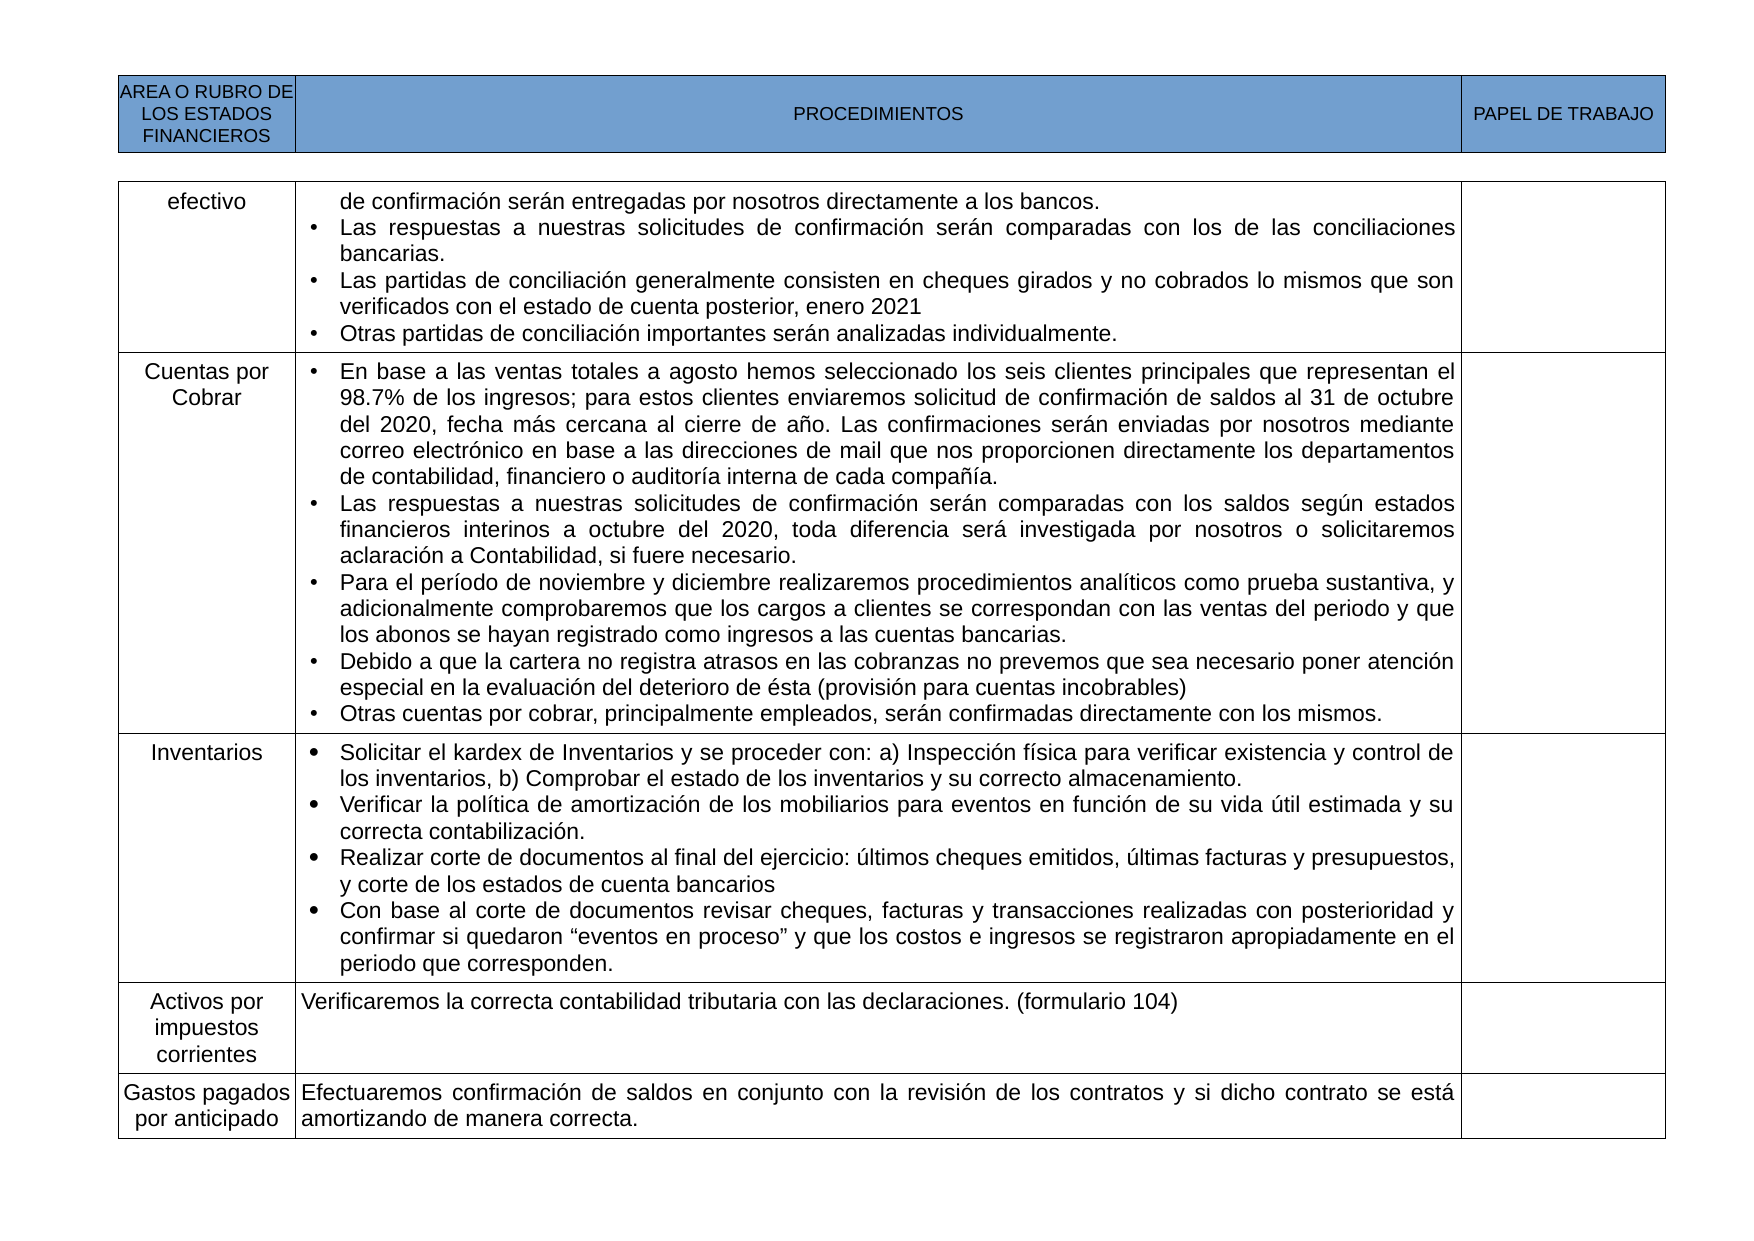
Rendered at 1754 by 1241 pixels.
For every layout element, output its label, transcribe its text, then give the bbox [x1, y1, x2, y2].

table_cell Cuentas por Cobrar [119, 353, 295, 732]
table_cell Efectuaremos confirmación de saldos en conjunto con la revisión de los contratos y si dicho contrato se está amortizando de manera correcta. [296, 1074, 1461, 1137]
table_cell Activos por impuestos corrientes [119, 983, 295, 1073]
table_cell Gastos pagados por anticipado [119, 1074, 295, 1137]
table_cell [1462, 734, 1665, 982]
table_cell Verificaremos la correcta contabilidad tributaria con las declaraciones. (formulario 104) [296, 983, 1461, 1073]
table_cell Solicitar el kardex de Inventarios y se proceder con: a) Inspección física para verificar existencia y control de los inventarios, b) Comprobar el estado de los inventarios y su correcto almacenamiento. Verificar la política de amortización de los mobiliarios para eventos en función de su vida útil estimada y su correcta contabilización. Realizar corte de documentos al final del ejercicio: últimos cheques emitidos, últimas facturas y presupuestos, y corte de los estados de cuenta bancarios Con base al corte de documentos revisar cheques, facturas y transacciones realizadas con posterioridad y confirmar si quedaron “eventos en proceso” y que los costos e ingresos se registraron apropiadamente en el periodo que corresponden. [296, 734, 1461, 982]
table_cell Inventarios [119, 734, 295, 982]
table_cell En base a las ventas totales a agosto hemos seleccionado los seis clientes principales que representan el 98.7% de los ingresos; para estos clientes enviaremos solicitud de confirmación de saldos al 31 de octubre del 2020, fecha más cercana al cierre de año. Las confirmaciones serán enviadas por nosotros mediante correo electrónico en base a las direcciones de mail que nos proporcionen directamente los departamentos de contabilidad, financiero o auditoría interna de cada compañía. Las respuestas a nuestras solicitudes de confirmación serán comparadas con los saldos según estados financieros interinos a octubre del 2020, toda diferencia será investigada por nosotros o solicitaremos aclaración a Contabilidad, si fuere necesario. Para el período de noviembre y diciembre realizaremos procedimientos analíticos como prueba sustantiva, y adicionalmente comprobaremos que los cargos a clientes se correspondan con las ventas del periodo y que los abonos se hayan registrado como ingresos a las cuentas bancarias. Debido a que la cartera no registra atrasos en las cobranzas no prevemos que sea necesario poner atención especial en la evaluación del deterioro de ésta (provisión para cuentas incobrables) Otras cuentas por cobrar, principalmente empleados, serán confirmadas directamente con los mismos. [296, 353, 1461, 732]
table_cell efectivo [119, 182, 295, 352]
table_cell de confirmación serán entregadas por nosotros directamente a los bancos. Las respuestas a nuestras solicitudes de confirmación serán comparadas con los de las conciliaciones bancarias. Las partidas de conciliación generalmente consisten en cheques girados y no cobrados lo mismos que son verificados con el estado de cuenta posterior, enero 2021 Otras partidas de conciliación importantes serán analizadas individualmente. [296, 182, 1461, 352]
table_cell [1462, 353, 1665, 732]
table_cell [1462, 182, 1665, 352]
table_cell [1462, 1074, 1665, 1137]
table_cell [1462, 983, 1665, 1073]
